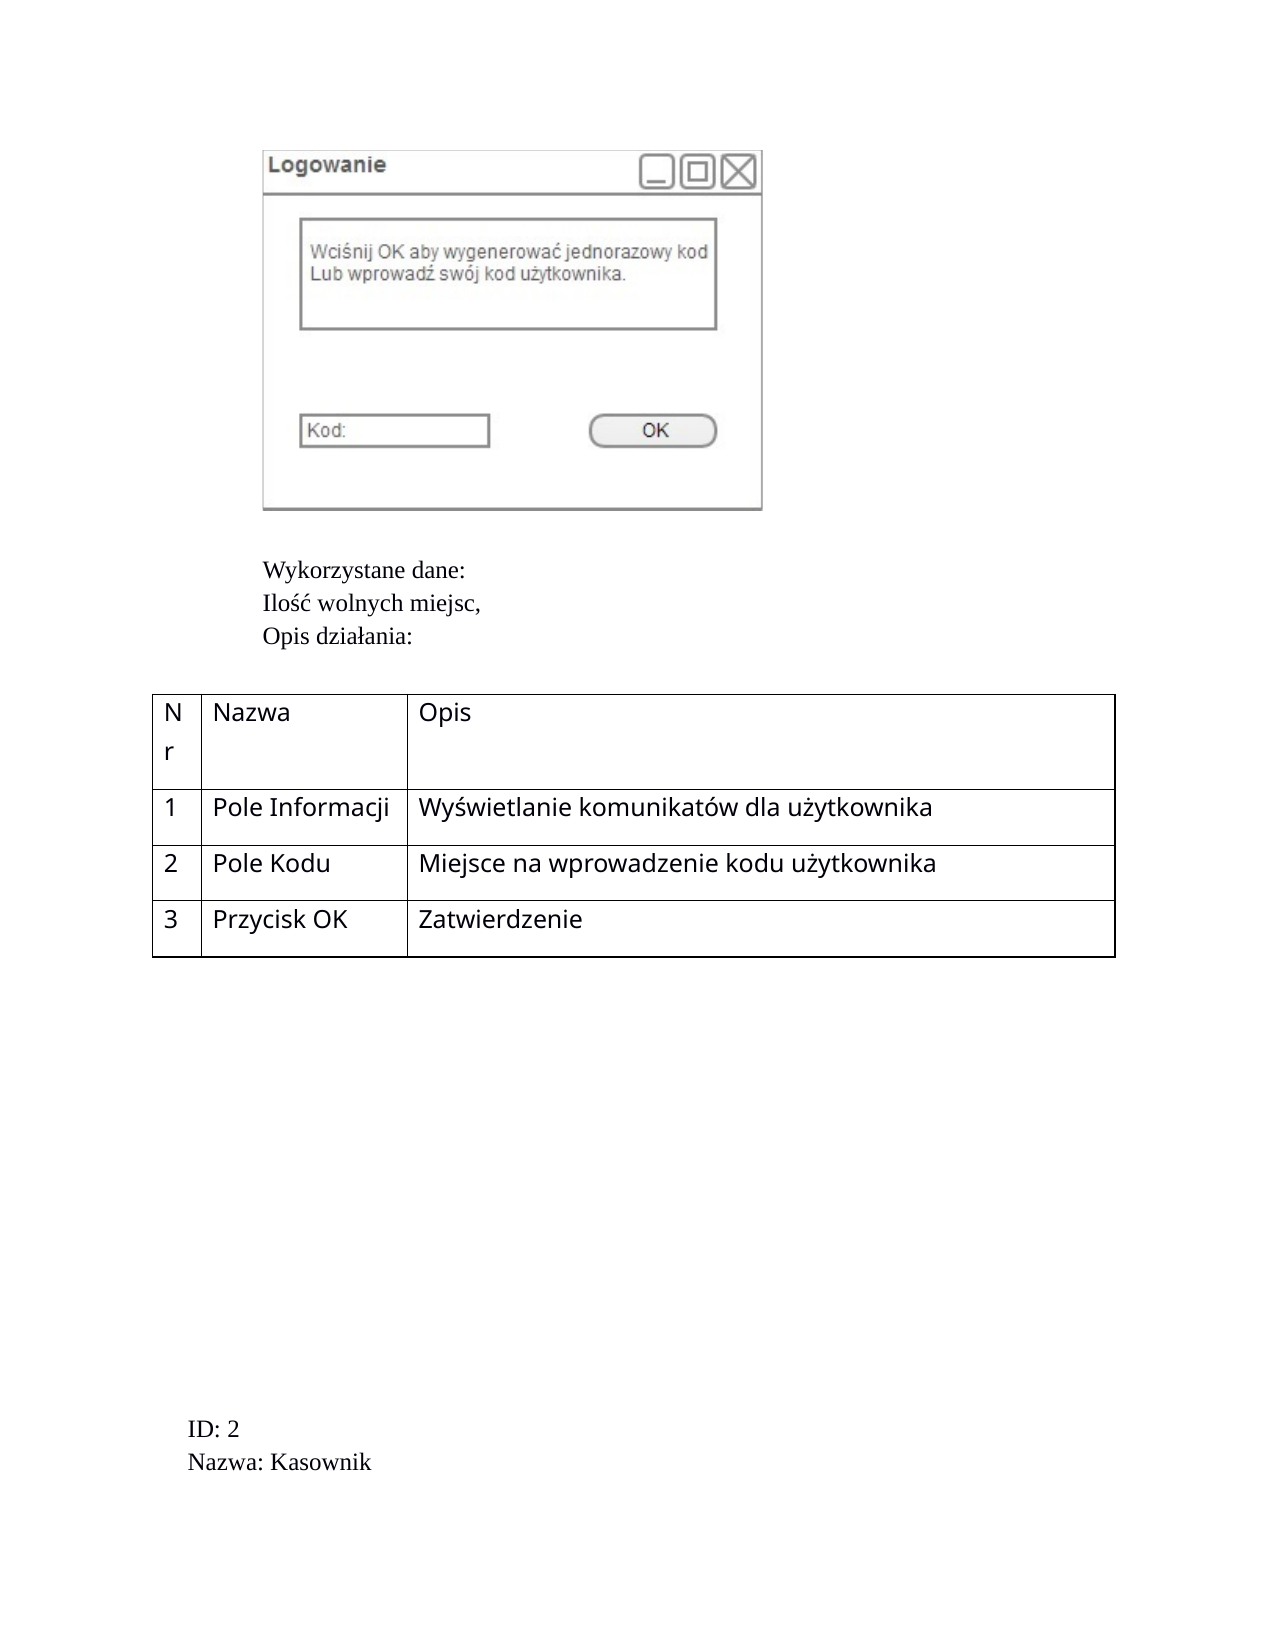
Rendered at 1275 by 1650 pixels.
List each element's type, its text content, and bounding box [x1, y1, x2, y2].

table_header Nr [153, 695, 201, 788]
table_header Opis [408, 695, 1114, 788]
table_cell 2 [153, 846, 201, 900]
list Opis działania: [262, 621, 1087, 650]
table_cell Pole Kodu [202, 846, 407, 900]
table_cell Zatwierdzenie [408, 901, 1114, 956]
table_cell Miejsce na wprowadzenie kodu użytkownika [408, 846, 1114, 900]
list ID: 2 [187, 1414, 1087, 1442]
table_cell Pole Informacji [202, 790, 407, 844]
list Nazwa: Kasownik [187, 1447, 1087, 1475]
table_cell 1 [153, 790, 201, 844]
table_header Nazwa [202, 695, 407, 788]
table_cell Wyświetlanie komunikatów dla użytkownika [408, 790, 1114, 844]
table_cell 3 [153, 901, 201, 956]
list Ilość wolnych miejsc, [262, 588, 1087, 617]
list Wykorzystane dane: [262, 555, 1087, 584]
picture [262, 150, 763, 511]
table_cell Przycisk OK [202, 901, 407, 956]
